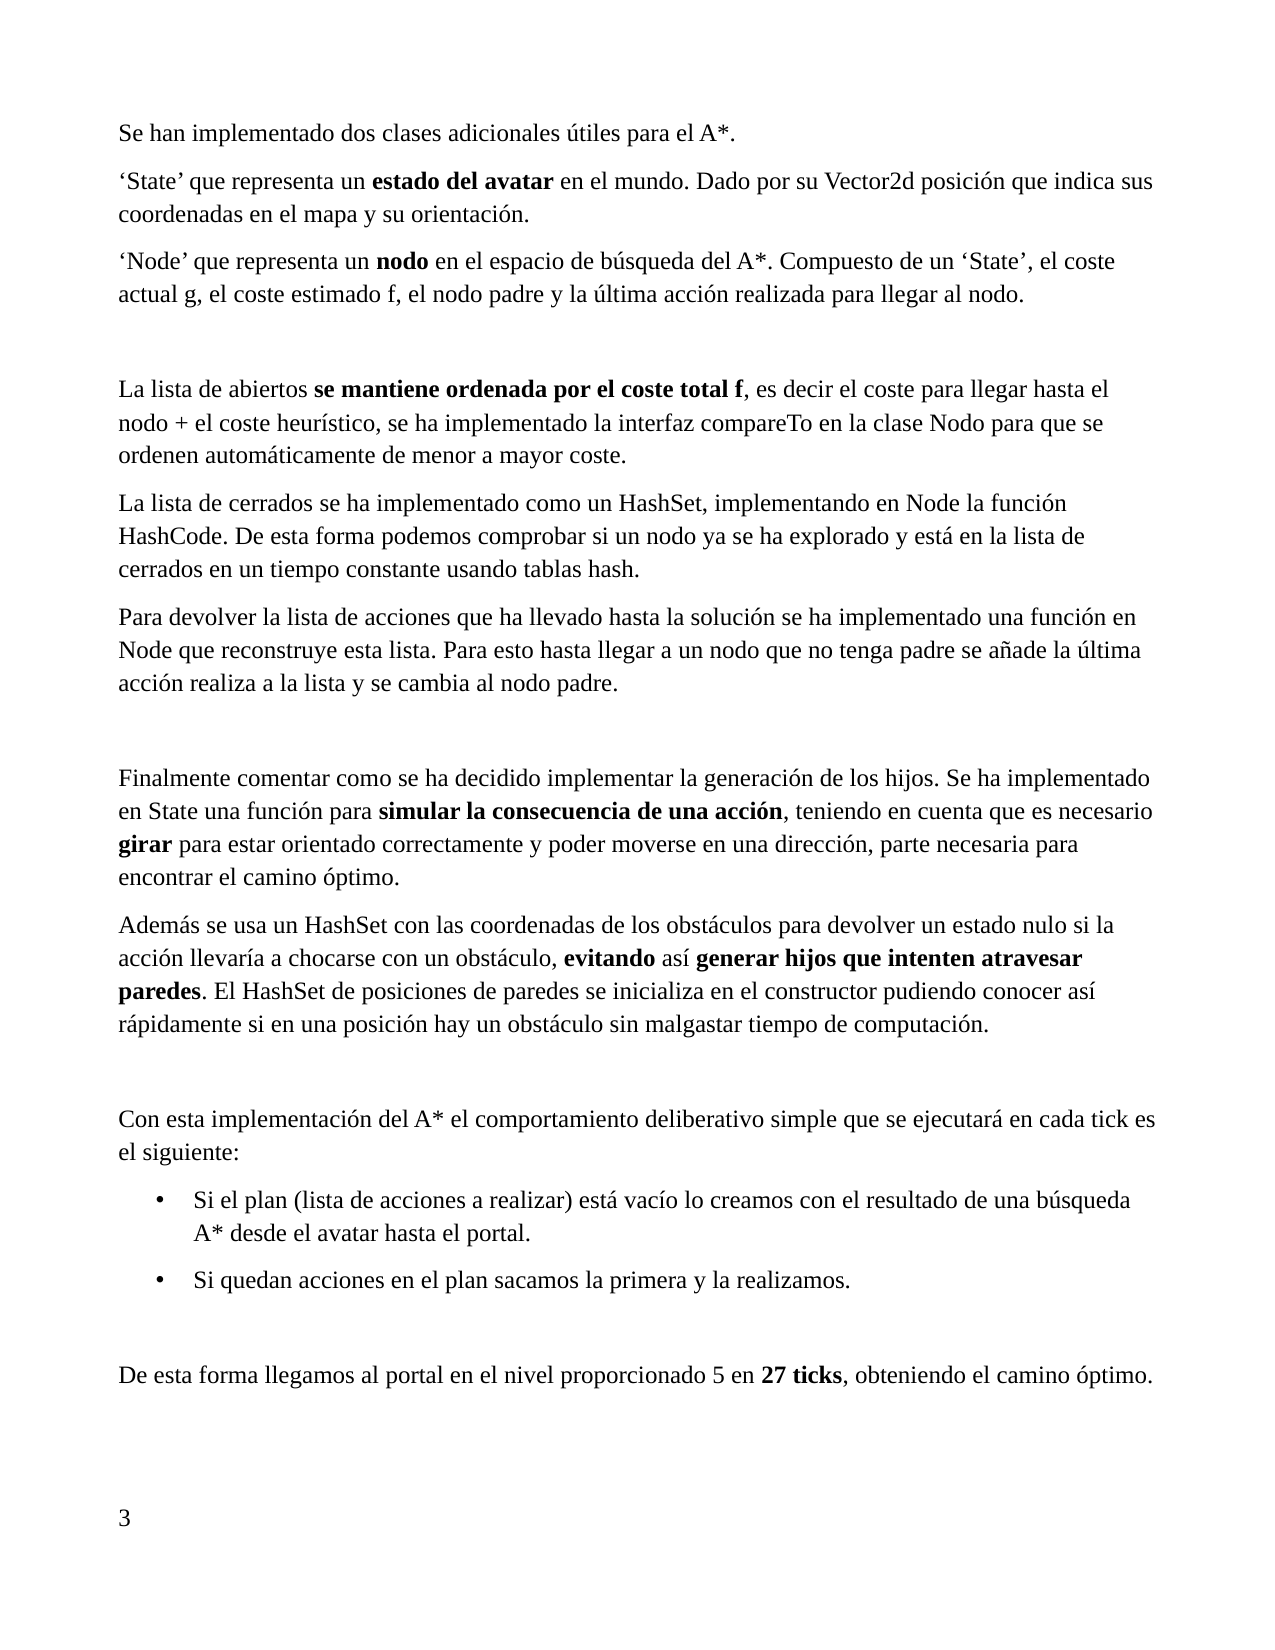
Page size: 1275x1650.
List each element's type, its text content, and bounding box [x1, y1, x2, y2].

text ‘State’ que representa un estado del avatar en el mundo. Dado por su Vector2d posición que indica sus coordenadas en el mapa y su orientación. [118, 166, 1157, 227]
text Además se usa un HashSet con las coordenadas de los obstáculos para devolver un estado nulo si la acción llevaría a chocarse con un obstáculo, evitando así generar hijos que intenten atravesar paredes. El HashSet de posiciones de paredes se inicializa en el constructor pudiendo conocer así rápidamente si en una posición hay un obstáculo sin malgastar tiempo de computación. [118, 910, 1157, 1038]
text Con esta implementación del A* el comportamiento deliberativo simple que se ejecutará en cada tick es el siguiente: [118, 1104, 1157, 1166]
text La lista de abiertos se mantiene ordenada por el coste total f, es decir el coste para llegar hasta el nodo + el coste heurístico, se ha implementado la interfaz compareTo en la clase Nodo para que se ordenen automáticamente de menor a mayor coste. [118, 374, 1157, 469]
text Finalmente comentar como se ha decidido implementar la generación de los hijos. Se ha implementado en State una función para simular la consecuencia de una acción, teniendo en cuenta que es necesario girar para estar orientado correctamente y poder moverse en una dirección, parte necesaria para encontrar el camino óptimo. [118, 763, 1157, 891]
text Para devolver la lista de acciones que ha llevado hasta la solución se ha implementado una función en Node que reconstruye esta lista. Para esto hasta llegar a un nodo que no tenga padre se añade la última acción realiza a la lista y se cambia al nodo padre. [118, 602, 1157, 697]
list Si quedan acciones en el plan sacamos la primera y la realizamos. [156, 1265, 1157, 1294]
text Se han implementado dos clases adicionales útiles para el A*. [118, 118, 1157, 147]
text La lista de cerrados se ha implementado como un HashSet, implementando en Node la función HashCode. De esta forma podemos comprobar si un nodo ya se ha explorado y está en la lista de cerrados en un tiempo constante usando tablas hash. [118, 488, 1157, 583]
list Si el plan (lista de acciones a realizar) está vacío lo creamos con el resultado de una búsqueda A* desde el avatar hasta el portal. [156, 1185, 1157, 1246]
text De esta forma llegamos al portal en el nivel proporcionado 5 en 27 ticks, obteniendo el camino óptimo. [118, 1361, 1157, 1389]
text ‘Node’ que representa un nodo en el espacio de búsqueda del A*. Compuesto de un ‘State’, el coste actual g, el coste estimado f, el nodo padre y la última acción realizada para llegar al nodo. [118, 246, 1157, 308]
